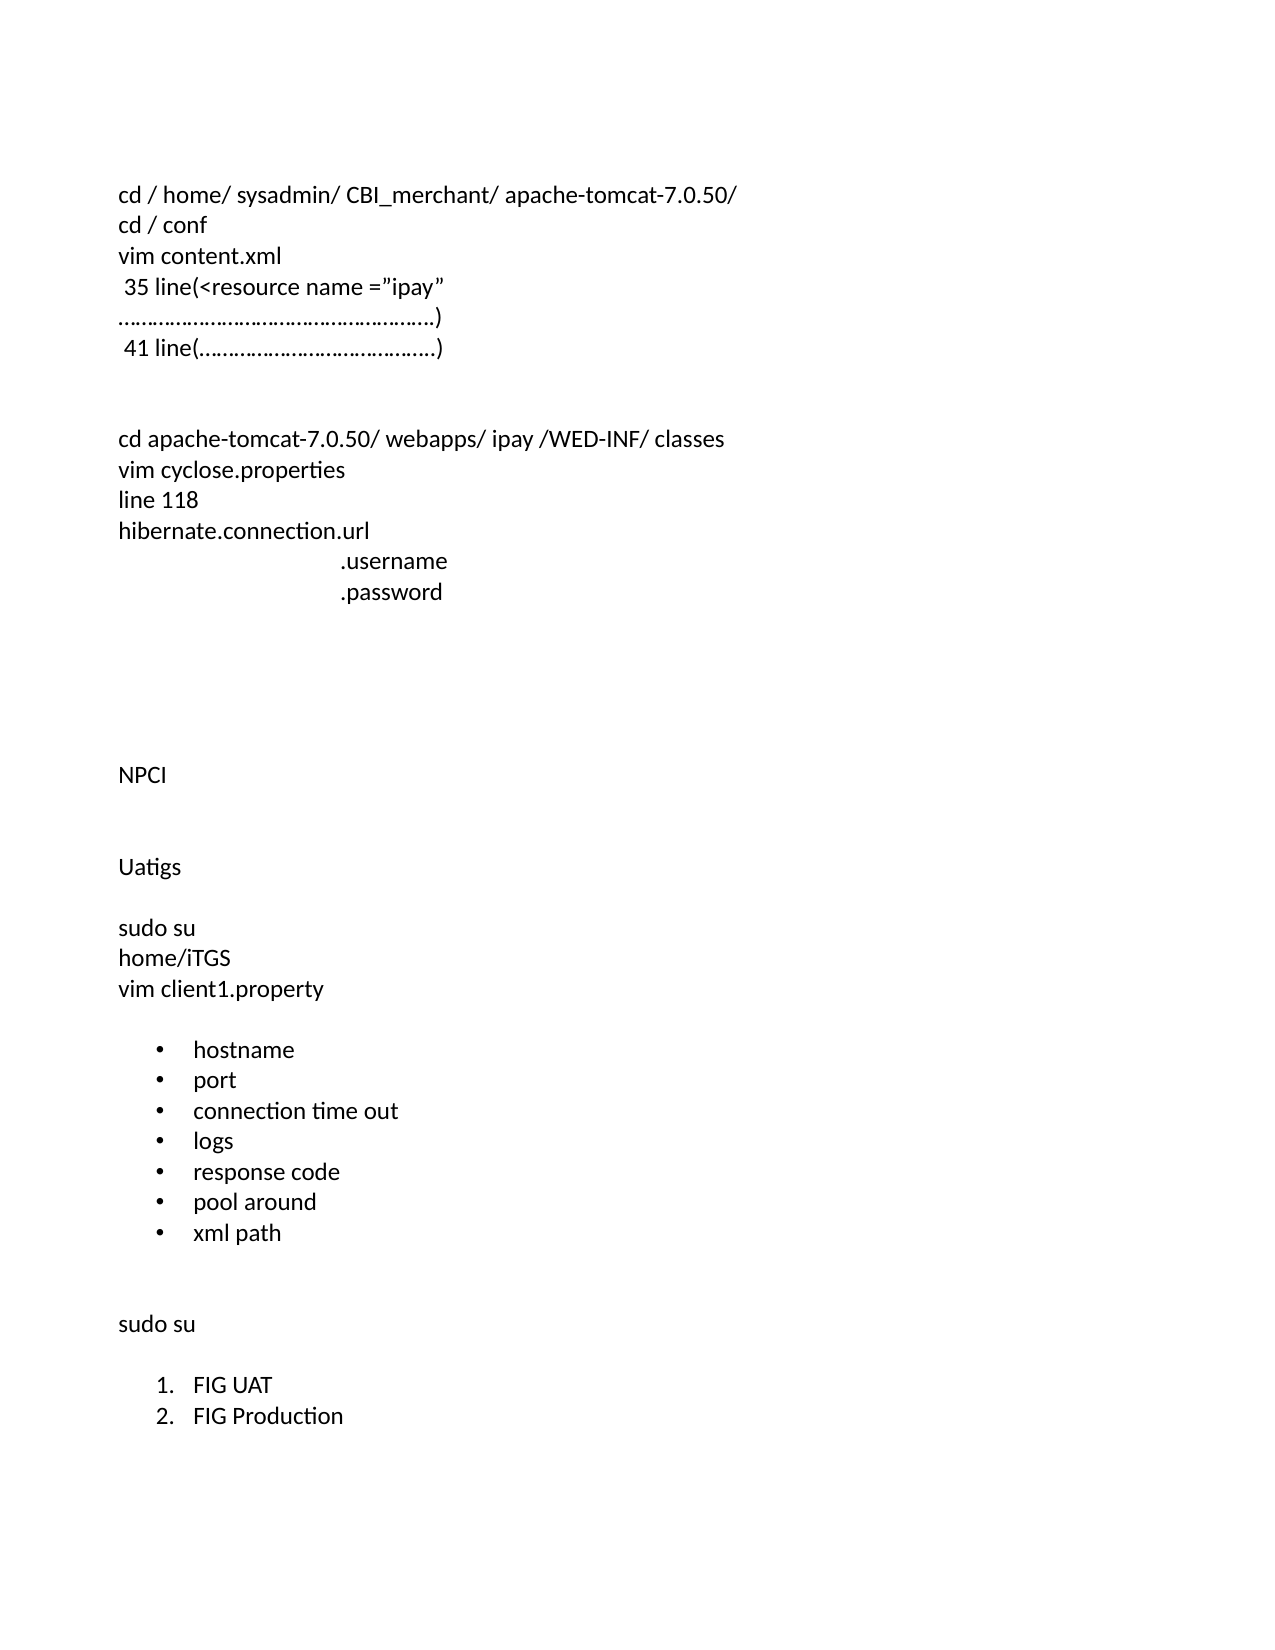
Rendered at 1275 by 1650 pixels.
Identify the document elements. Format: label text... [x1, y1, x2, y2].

list logs [156, 1125, 1157, 1156]
text home/iTGS [118, 942, 1157, 973]
text line 118 [118, 484, 1157, 515]
text 35 line(<resource name =”ipay” [118, 271, 1157, 301]
text ……………………………………………….) [118, 301, 1157, 332]
text cd / home/ sysadmin/ CBI_merchant/ apache-tomcat-7.0.50/ [118, 179, 1157, 210]
text Uatigs [118, 851, 1157, 881]
list hostname [156, 1034, 1157, 1064]
text vim content.xml [118, 240, 1157, 271]
text cd / conf [118, 210, 1157, 240]
text hibernate.connection.url [118, 515, 1157, 545]
text .password [118, 576, 1157, 606]
list response code [156, 1156, 1157, 1186]
text NPCI [118, 759, 1157, 789]
text vim cyclose.properties [118, 454, 1157, 484]
list FIG Production [156, 1400, 1157, 1431]
text cd apache-tomcat-7.0.50/ webapps/ ipay /WED-INF/ classes [118, 423, 1157, 454]
list xml path [156, 1217, 1157, 1247]
list pool around [156, 1186, 1157, 1217]
text vim client1.property [118, 973, 1157, 1003]
text sudo su [118, 912, 1157, 942]
list connection time out [156, 1095, 1157, 1125]
list port [156, 1064, 1157, 1095]
text .username [118, 545, 1157, 576]
text sudo su [118, 1308, 1157, 1339]
list FIG UAT [156, 1369, 1157, 1400]
text 41 line(…………………………………..) [118, 332, 1157, 362]
